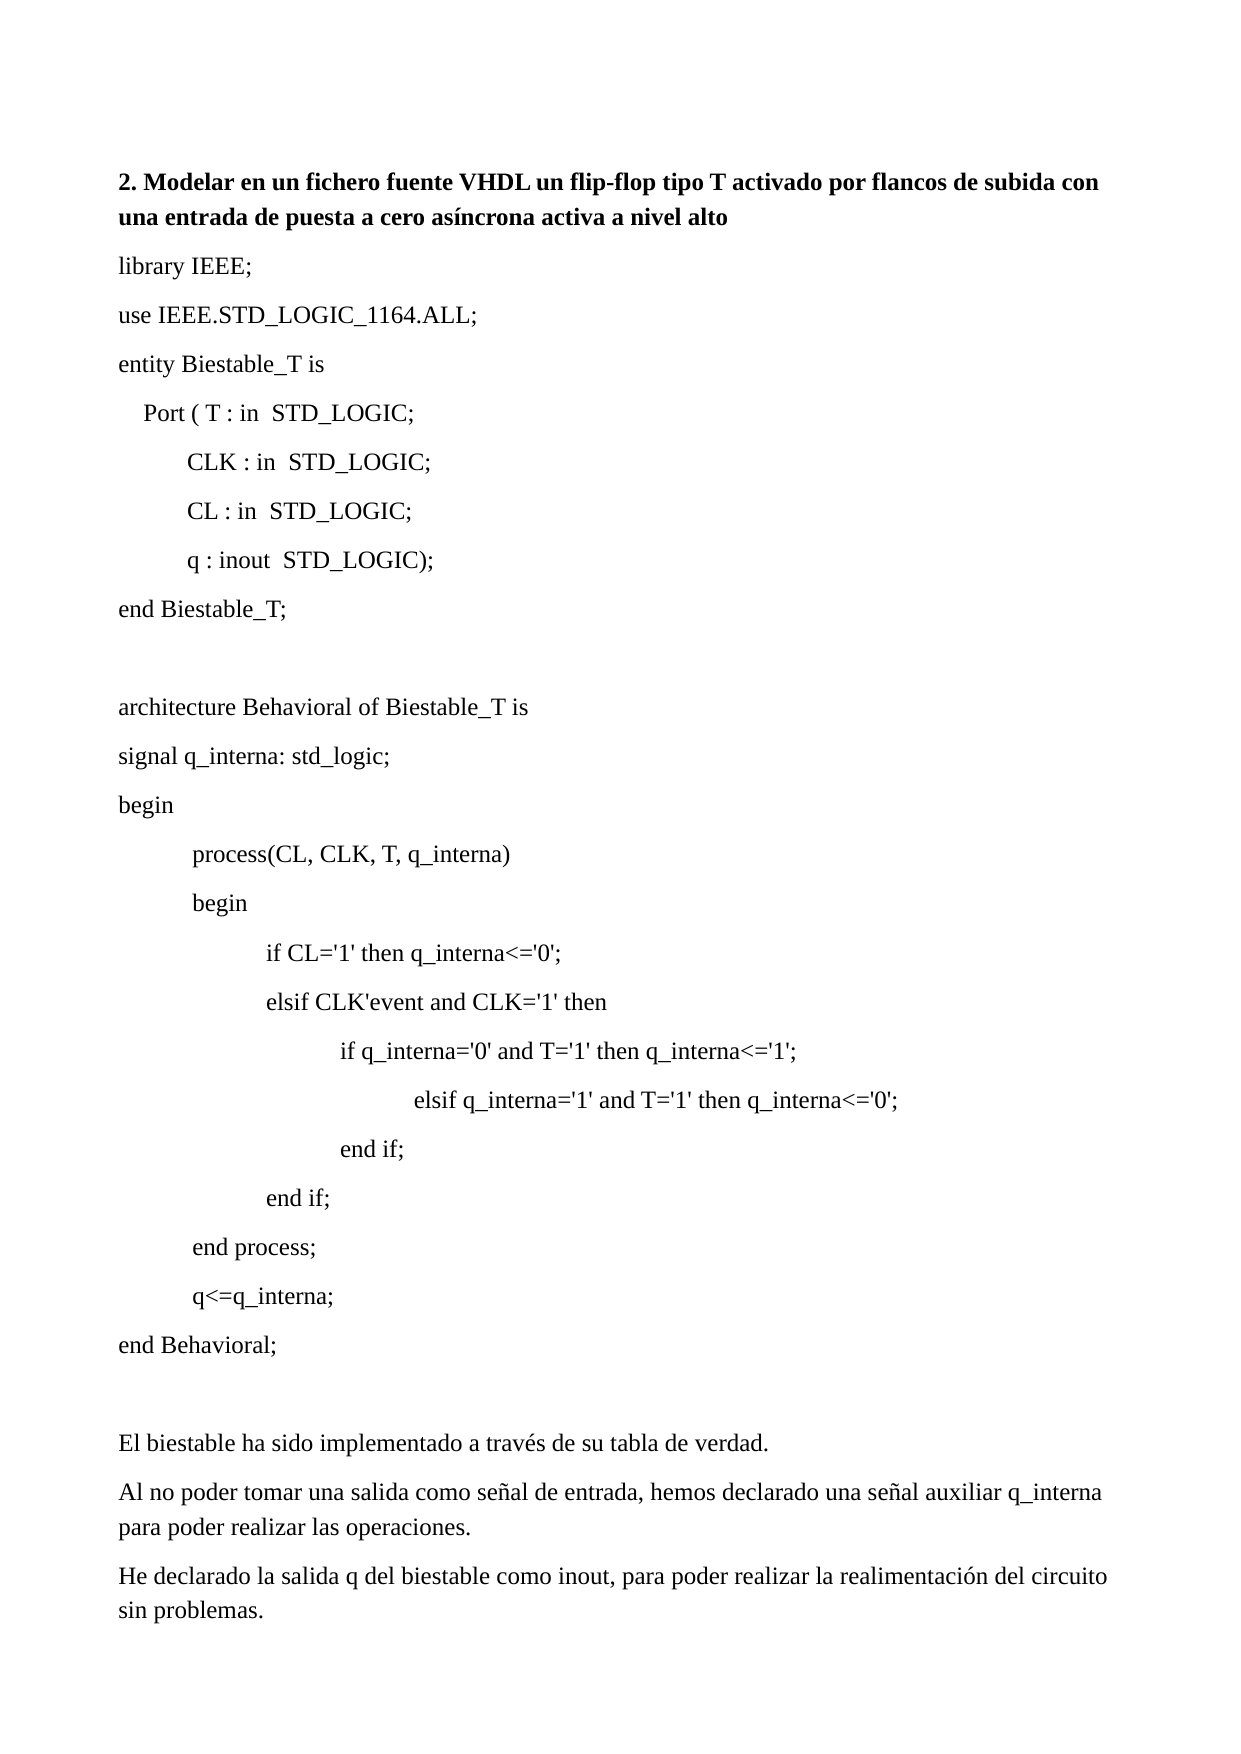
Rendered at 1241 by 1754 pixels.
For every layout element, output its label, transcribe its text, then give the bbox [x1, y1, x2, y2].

text Al no poder tomar una salida como señal de entrada, hemos declarado una señal auxiliar q_interna para poder realizar las operaciones. [118, 1477, 1122, 1541]
text if CL='1' then q_interna<='0'; [118, 938, 1122, 966]
text begin [118, 790, 1122, 819]
text architecture Behavioral of Biestable_T is [118, 692, 1122, 721]
text process(CL, CLK, T, q_interna) [118, 839, 1122, 868]
text end process; [118, 1232, 1122, 1261]
text end if; [118, 1134, 1122, 1163]
text q<=q_interna; [118, 1281, 1122, 1310]
text elsif q_interna='1' and T='1' then q_interna<='0'; [118, 1085, 1122, 1113]
text end if; [118, 1183, 1122, 1212]
text q : inout STD_LOGIC); [118, 545, 1122, 574]
text 2. Modelar en un fichero fuente VHDL un flip-flop tipo T activado por flancos de subida con una entrada de puesta a cero asíncrona activa a nivel alto [118, 167, 1122, 230]
text signal q_interna: std_logic; [118, 741, 1122, 770]
text end Behavioral; [118, 1330, 1122, 1359]
text CLK : in STD_LOGIC; [118, 447, 1122, 476]
text library IEEE; [118, 251, 1122, 279]
text Port ( T : in STD_LOGIC; [118, 398, 1122, 427]
text elsif CLK'event and CLK='1' then [118, 987, 1122, 1015]
text entity Biestable_T is [118, 349, 1122, 378]
text begin [118, 888, 1122, 917]
text CL : in STD_LOGIC; [118, 496, 1122, 525]
text use IEEE.STD_LOGIC_1164.ALL; [118, 300, 1122, 328]
text He declarado la salida q del biestable como inout, para poder realizar la realimentación del circuito sin problemas. [118, 1561, 1122, 1624]
text if q_interna='0' and T='1' then q_interna<='1'; [118, 1036, 1122, 1064]
text El biestable ha sido implementado a través de su tabla de verdad. [118, 1428, 1122, 1457]
text end Biestable_T; [118, 594, 1122, 623]
